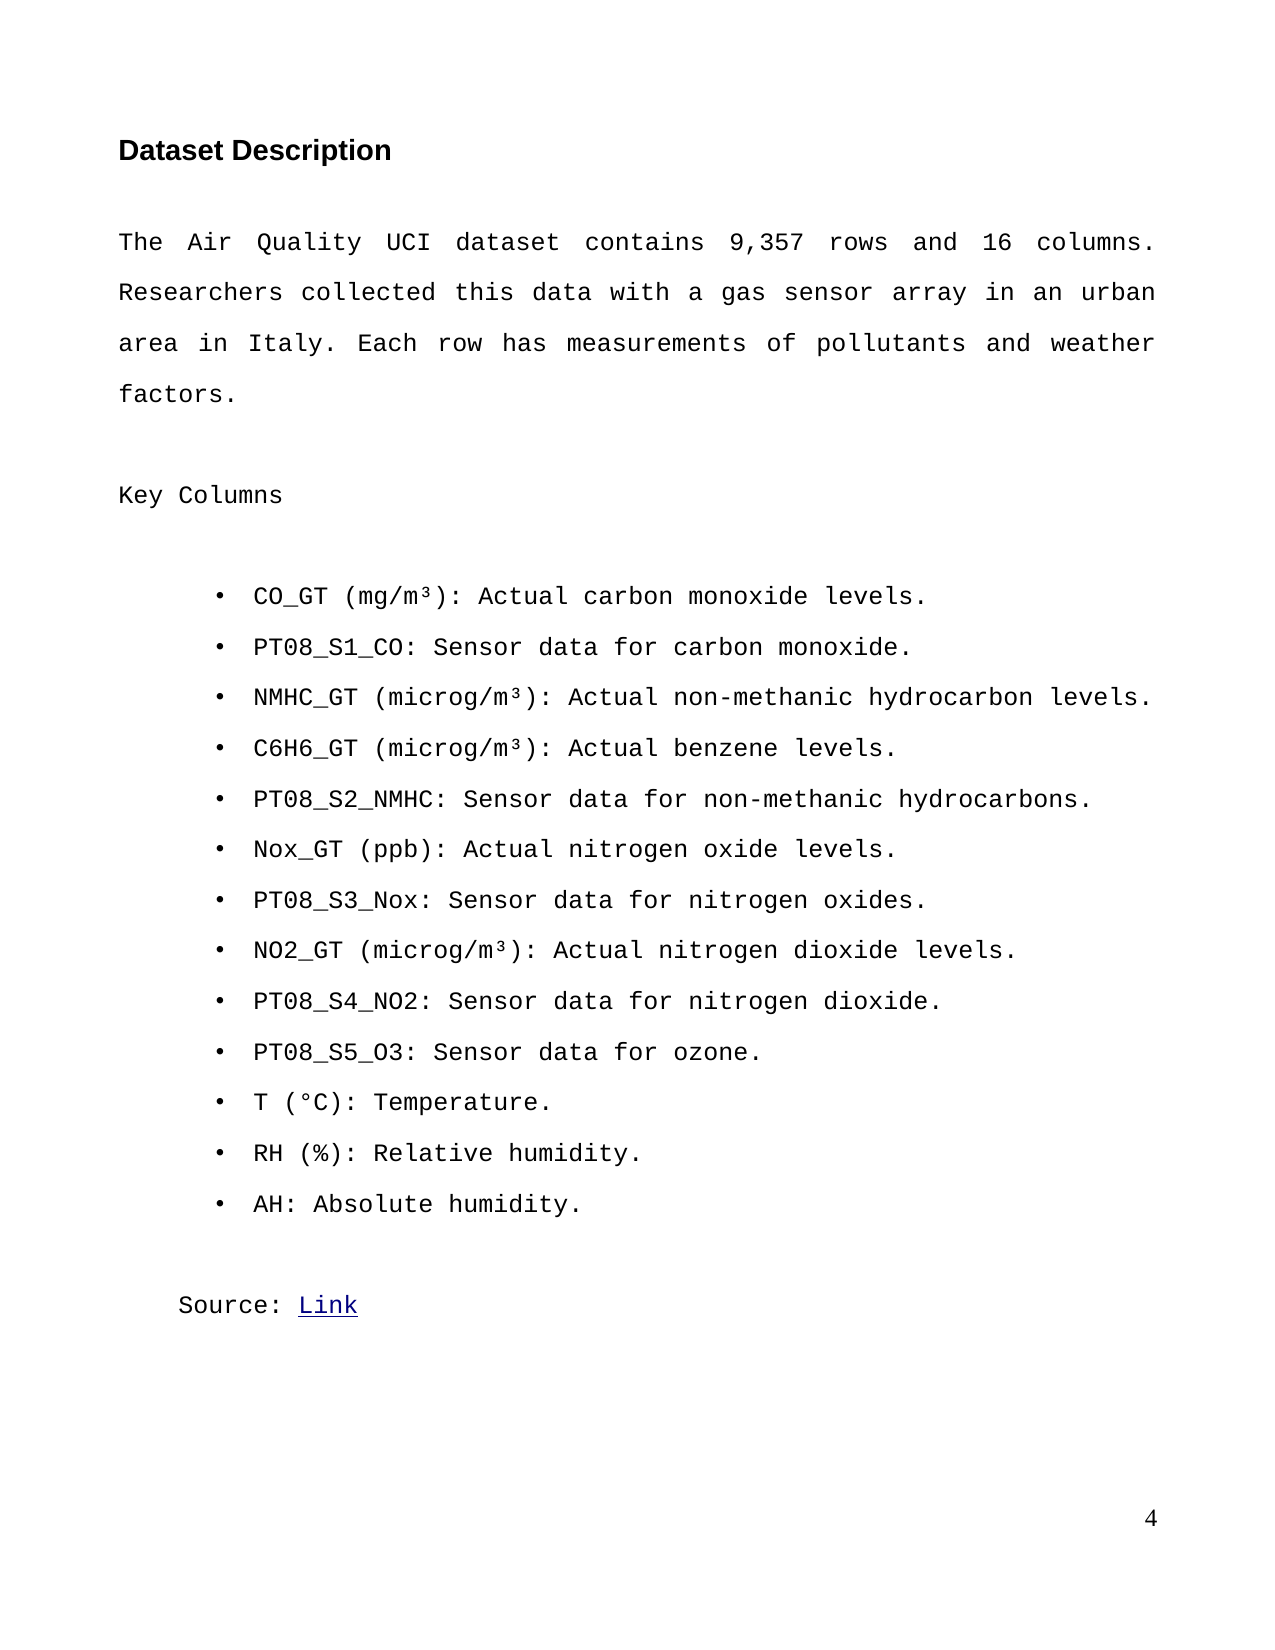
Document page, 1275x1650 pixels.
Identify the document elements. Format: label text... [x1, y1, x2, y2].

list PT08_S3_Nox: Sensor data for nitrogen oxides. [216, 887, 1157, 916]
list PT08_S4_NO2: Sensor data for nitrogen dioxide. [216, 989, 1157, 1017]
list PT08_S1_CO: Sensor data for carbon monoxide. [216, 634, 1157, 663]
text The Air Quality UCI dataset contains 9,357 rows and 16 columns. Researchers collected this data with a gas sensor array in an urban area in Italy. Each row has measurements of pollutants and weather factors. [118, 229, 1157, 409]
subtitle Dataset Description [118, 133, 1157, 166]
list CO_GT (mg/m³): Actual carbon monoxide levels. [216, 584, 1157, 612]
list PT08_S2_NMHC: Sensor data for non-methanic hydrocarbons. [216, 786, 1157, 814]
list C6H6_GT (microg/m³): Actual benzene levels. [216, 736, 1157, 764]
list Nox_GT (ppb): Actual nitrogen oxide levels. [216, 837, 1157, 865]
list RH (%): Relative humidity. [216, 1141, 1157, 1169]
list AH: Absolute humidity. [216, 1191, 1157, 1219]
text Key Columns [118, 482, 1157, 511]
list NO2_GT (microg/m³): Actual nitrogen dioxide levels. [216, 938, 1157, 966]
list NMHC_GT (microg/m³): Actual non-methanic hydrocarbon levels. [216, 685, 1157, 713]
list T (°C): Temperature. [216, 1090, 1157, 1118]
text Source: Link [118, 1292, 1157, 1321]
list PT08_S5_O3: Sensor data for ozone. [216, 1039, 1157, 1068]
